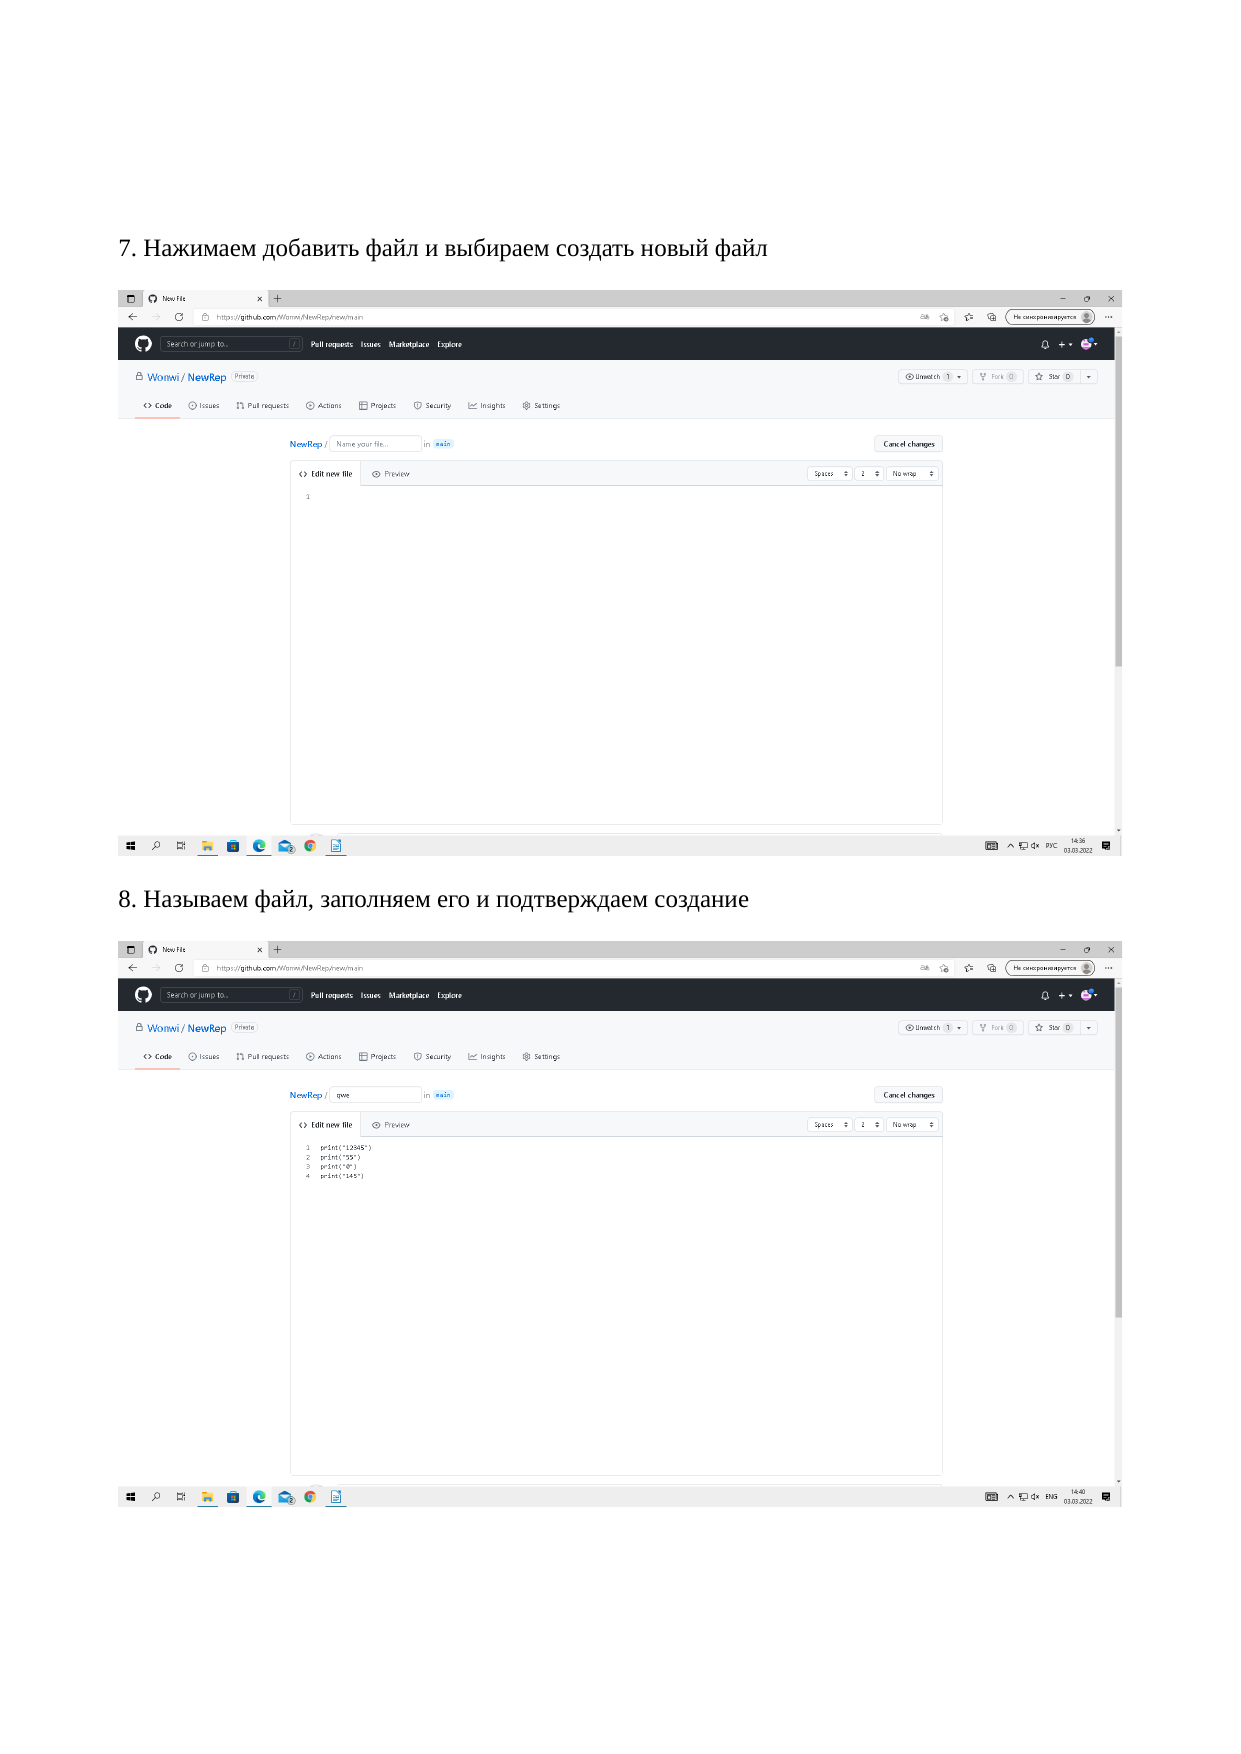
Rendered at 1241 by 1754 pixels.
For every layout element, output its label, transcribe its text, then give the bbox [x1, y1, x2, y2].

text 7. Нажимаем добавить файл и выбираем создать новый файл [118, 233, 1122, 262]
text 8. Называем файл, заполняем его и подтверждаем создание [118, 884, 1122, 913]
